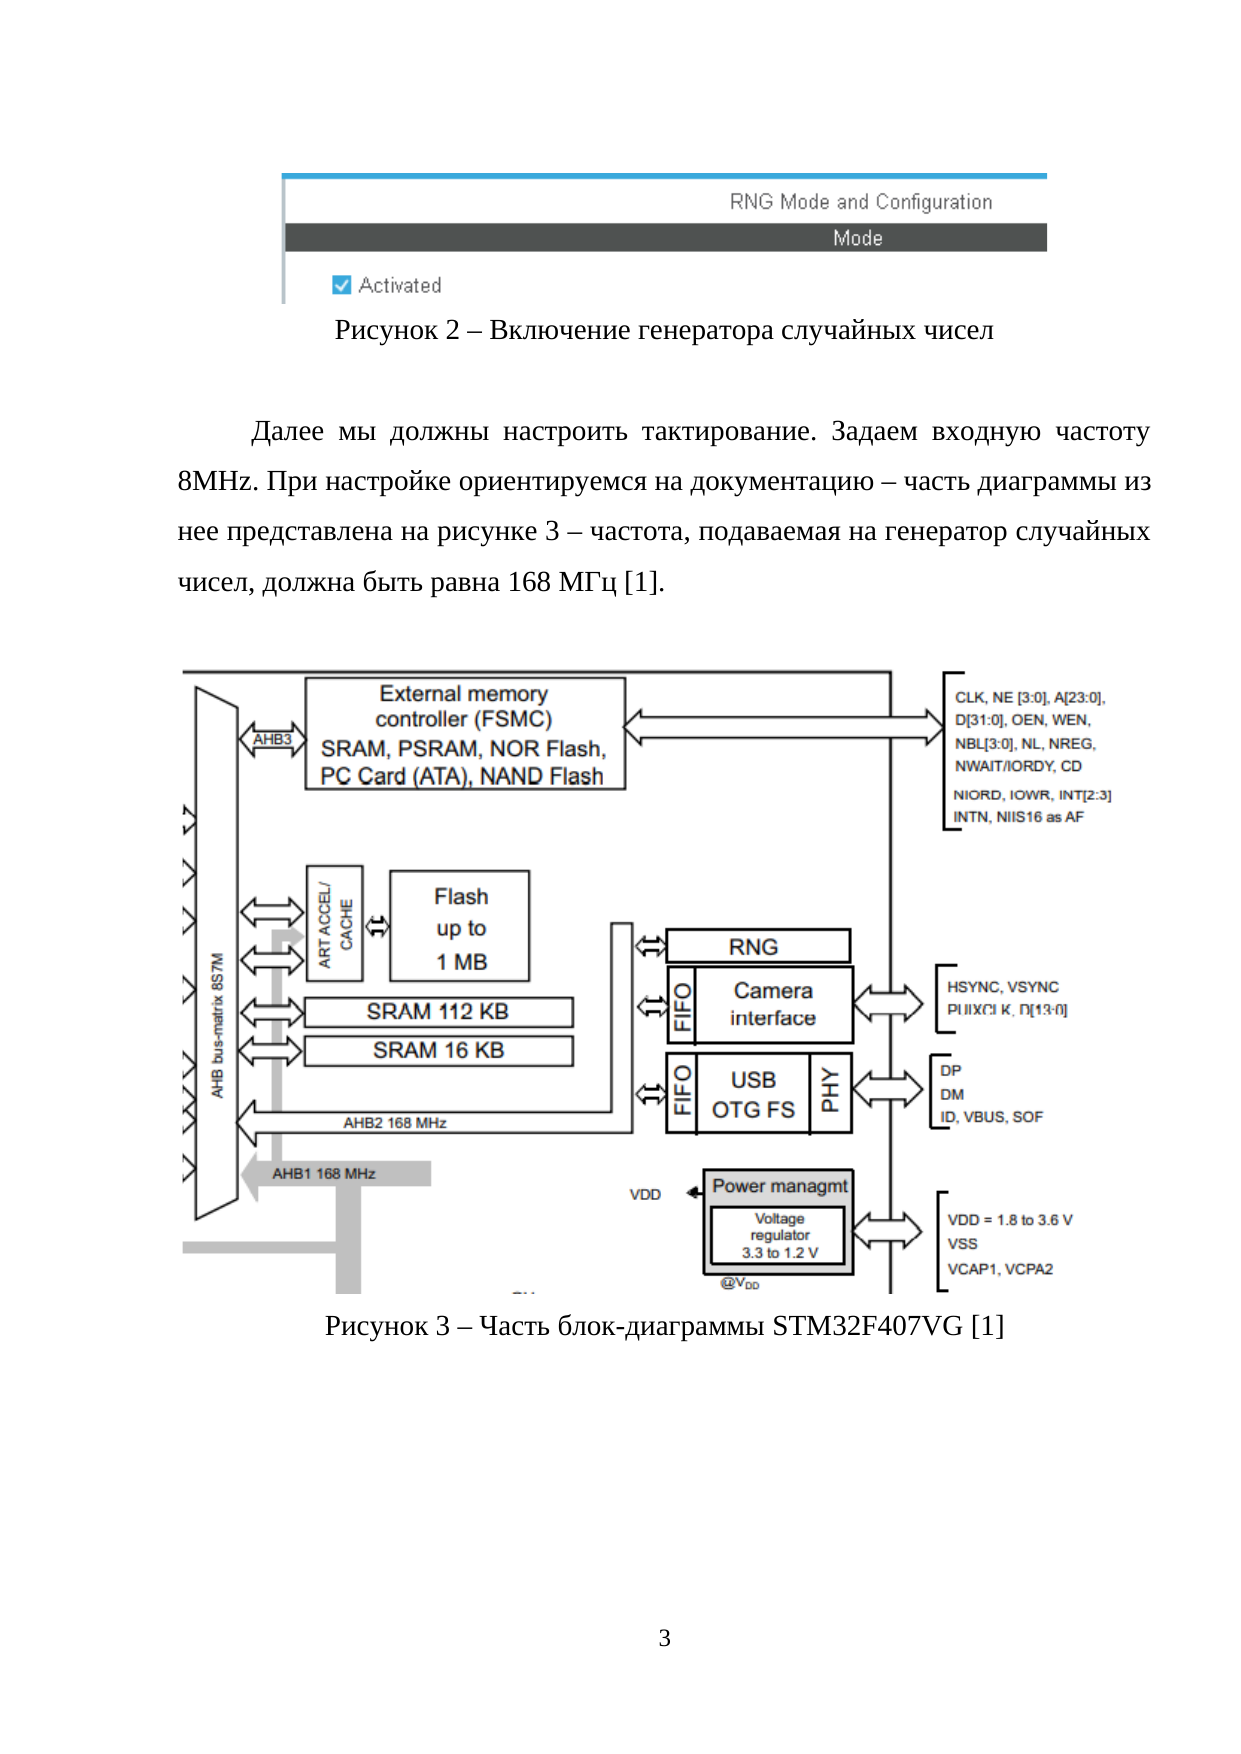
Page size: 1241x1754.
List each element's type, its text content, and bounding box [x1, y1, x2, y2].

picture [182, 664, 1147, 1294]
picture [281, 173, 1048, 304]
list Рисунок 3 – Часть блок-диаграммы STM32F407VG [1] [177, 1308, 1152, 1341]
list Далее мы должны настроить тактирование. Задаем входную частоту 8MHz. При настройке ориентируемся на документацию – часть диаграммы из нее представлена на рисунке 3 – частота, подаваемая на генератор случайных чисел, должна быть равна 168 МГц [1]. [177, 413, 1152, 597]
list Рисунок 2 – Включение генератора случайных чисел [177, 312, 1152, 346]
